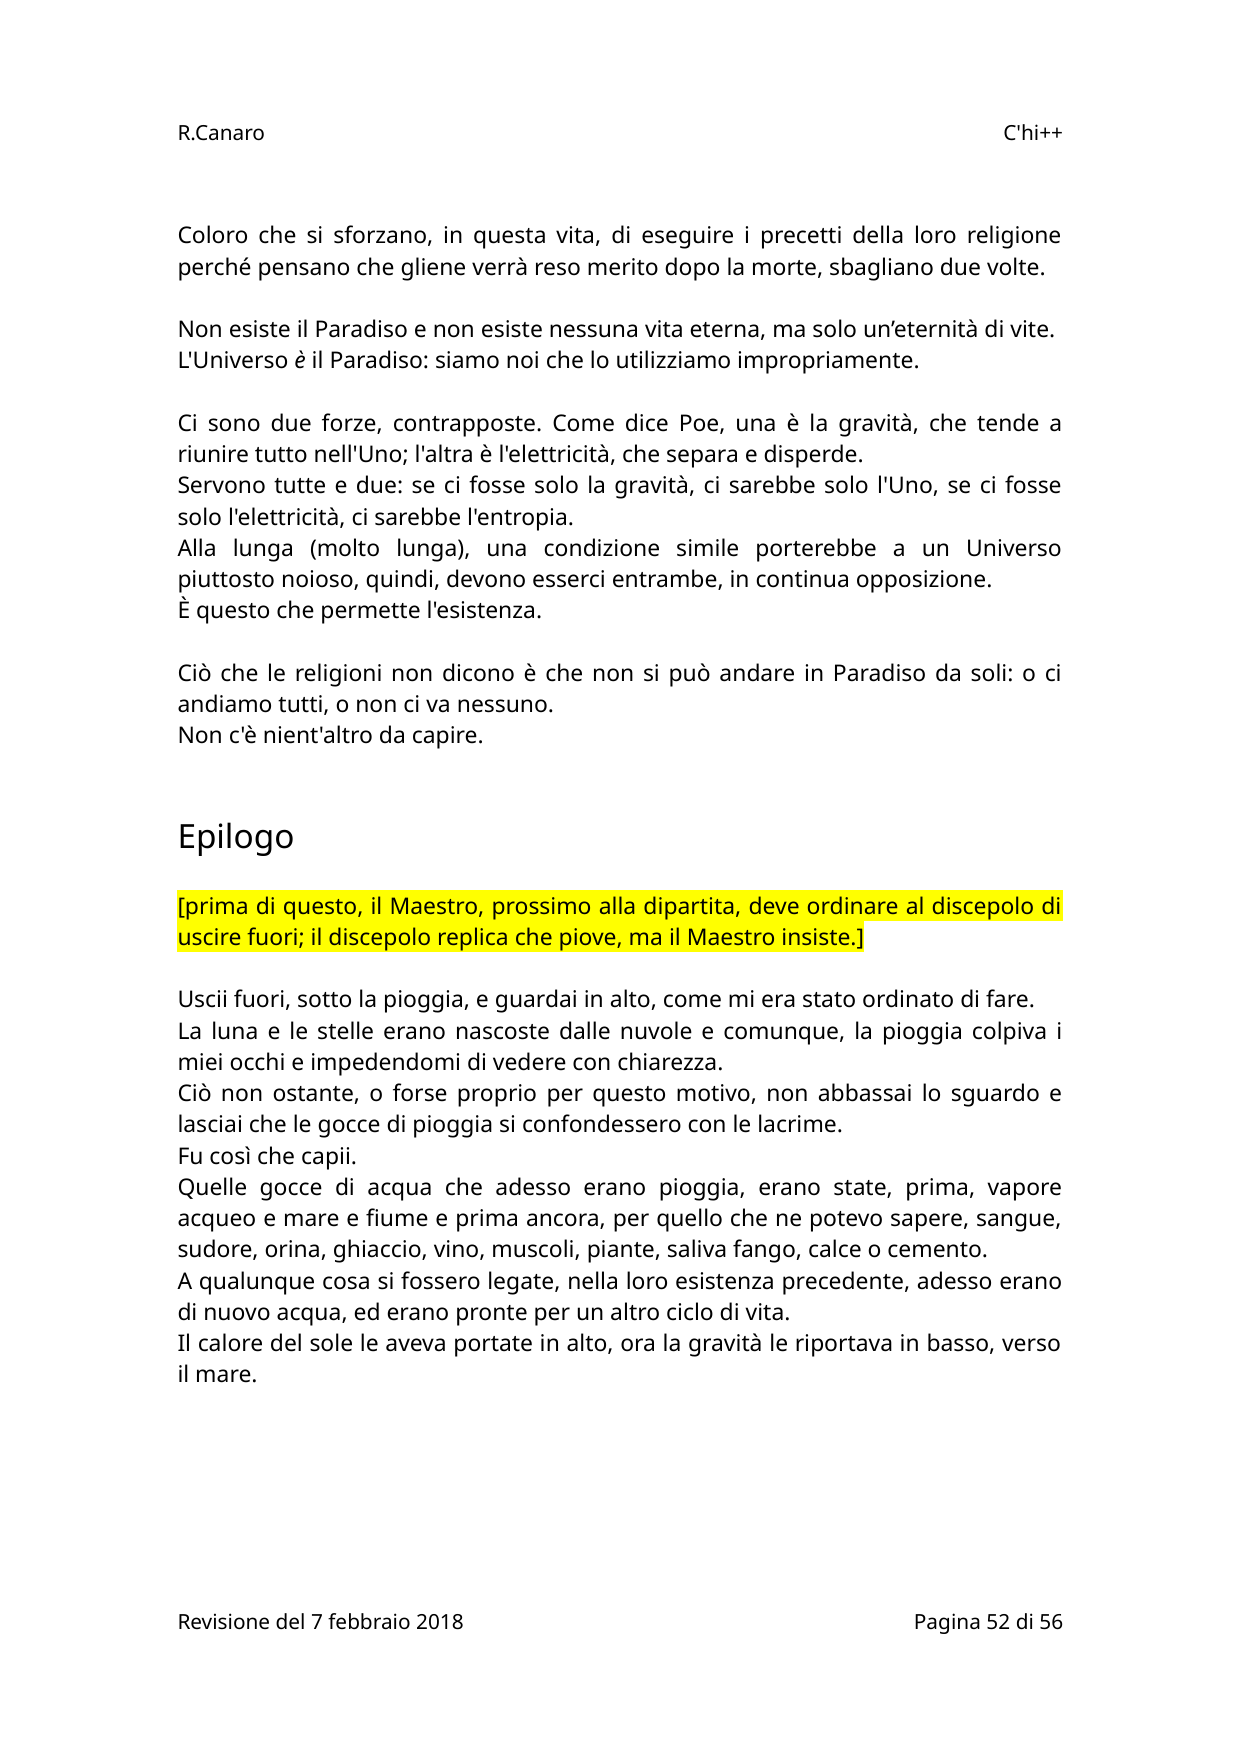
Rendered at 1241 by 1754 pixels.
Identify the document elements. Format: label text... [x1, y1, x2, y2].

text La luna e le stelle erano nascoste dalle nuvole e comunque, la pioggia colpiva i miei occhi e impedendomi di vedere con chiarezza. [177, 1014, 1063, 1077]
text Non c'è nient'altro da capire. [177, 719, 1063, 750]
text Alla lunga (molto lunga), una condizione simile porterebbe a un Universo piuttosto noioso, quindi, devono esserci entrambe, in continua opposizione. [177, 532, 1063, 594]
text L'Universo è il Paradiso: siamo noi che lo utilizziamo impropriamente. [177, 344, 1063, 375]
text Quelle gocce di acqua che adesso erano pioggia, erano state, prima, vapore acqueo e mare e fiume e prima ancora, per quello che ne potevo sapere, sangue, sudore, orina, ghiaccio, vino, muscoli, piante, saliva fango, calce o cemento. [177, 1171, 1063, 1264]
text Fu così che capii. [177, 1139, 1063, 1171]
subtitle Epilogo [177, 813, 1063, 858]
text A qualunque cosa si fossero legate, nella loro esistenza precedente, adesso erano di nuovo acqua, ed erano pronte per un altro ciclo di vita. [177, 1264, 1063, 1327]
text Non esiste il Paradiso e non esiste nessuna vita eterna, ma solo un’eternità di vite. [177, 313, 1063, 344]
text Servono tutte e due: se ci fosse solo la gravità, ci sarebbe solo l'Uno, se ci fosse solo l'elettricità, ci sarebbe l'entropia. [177, 469, 1063, 532]
text È questo che permette l'esistenza. [177, 594, 1063, 625]
text Il calore del sole le aveva portate in alto, ora la gravità le riportava in basso, verso il mare. [177, 1327, 1063, 1389]
text Ciò che le religioni non dicono è che non si può andare in Paradiso da soli: o ci andiamo tutti, o non ci va nessuno. [177, 657, 1063, 719]
text [prima di questo, il Maestro, prossimo alla dipartita, deve ordinare al discepolo di uscire fuori; il discepolo replica che piove, ma il Maestro insiste.] [177, 889, 1063, 952]
text Ciò non ostante, o forse proprio per questo motivo, non abbassai lo sguardo e lasciai che le gocce di pioggia si confondessero con le lacrime. [177, 1077, 1063, 1139]
text Ci sono due forze, contrapposte. Come dice Poe, una è la gravità, che tende a riunire tutto nell'Uno; l'altra è l'elettricità, che separa e disperde. [177, 407, 1063, 469]
text Coloro che si sforzano, in questa vita, di eseguire i precetti della loro religione perché pensano che gliene verrà reso merito dopo la morte, sbagliano due volte. [177, 219, 1063, 282]
text Uscii fuori, sotto la pioggia, e guardai in alto, come mi era stato ordinato di fare. [177, 983, 1063, 1014]
